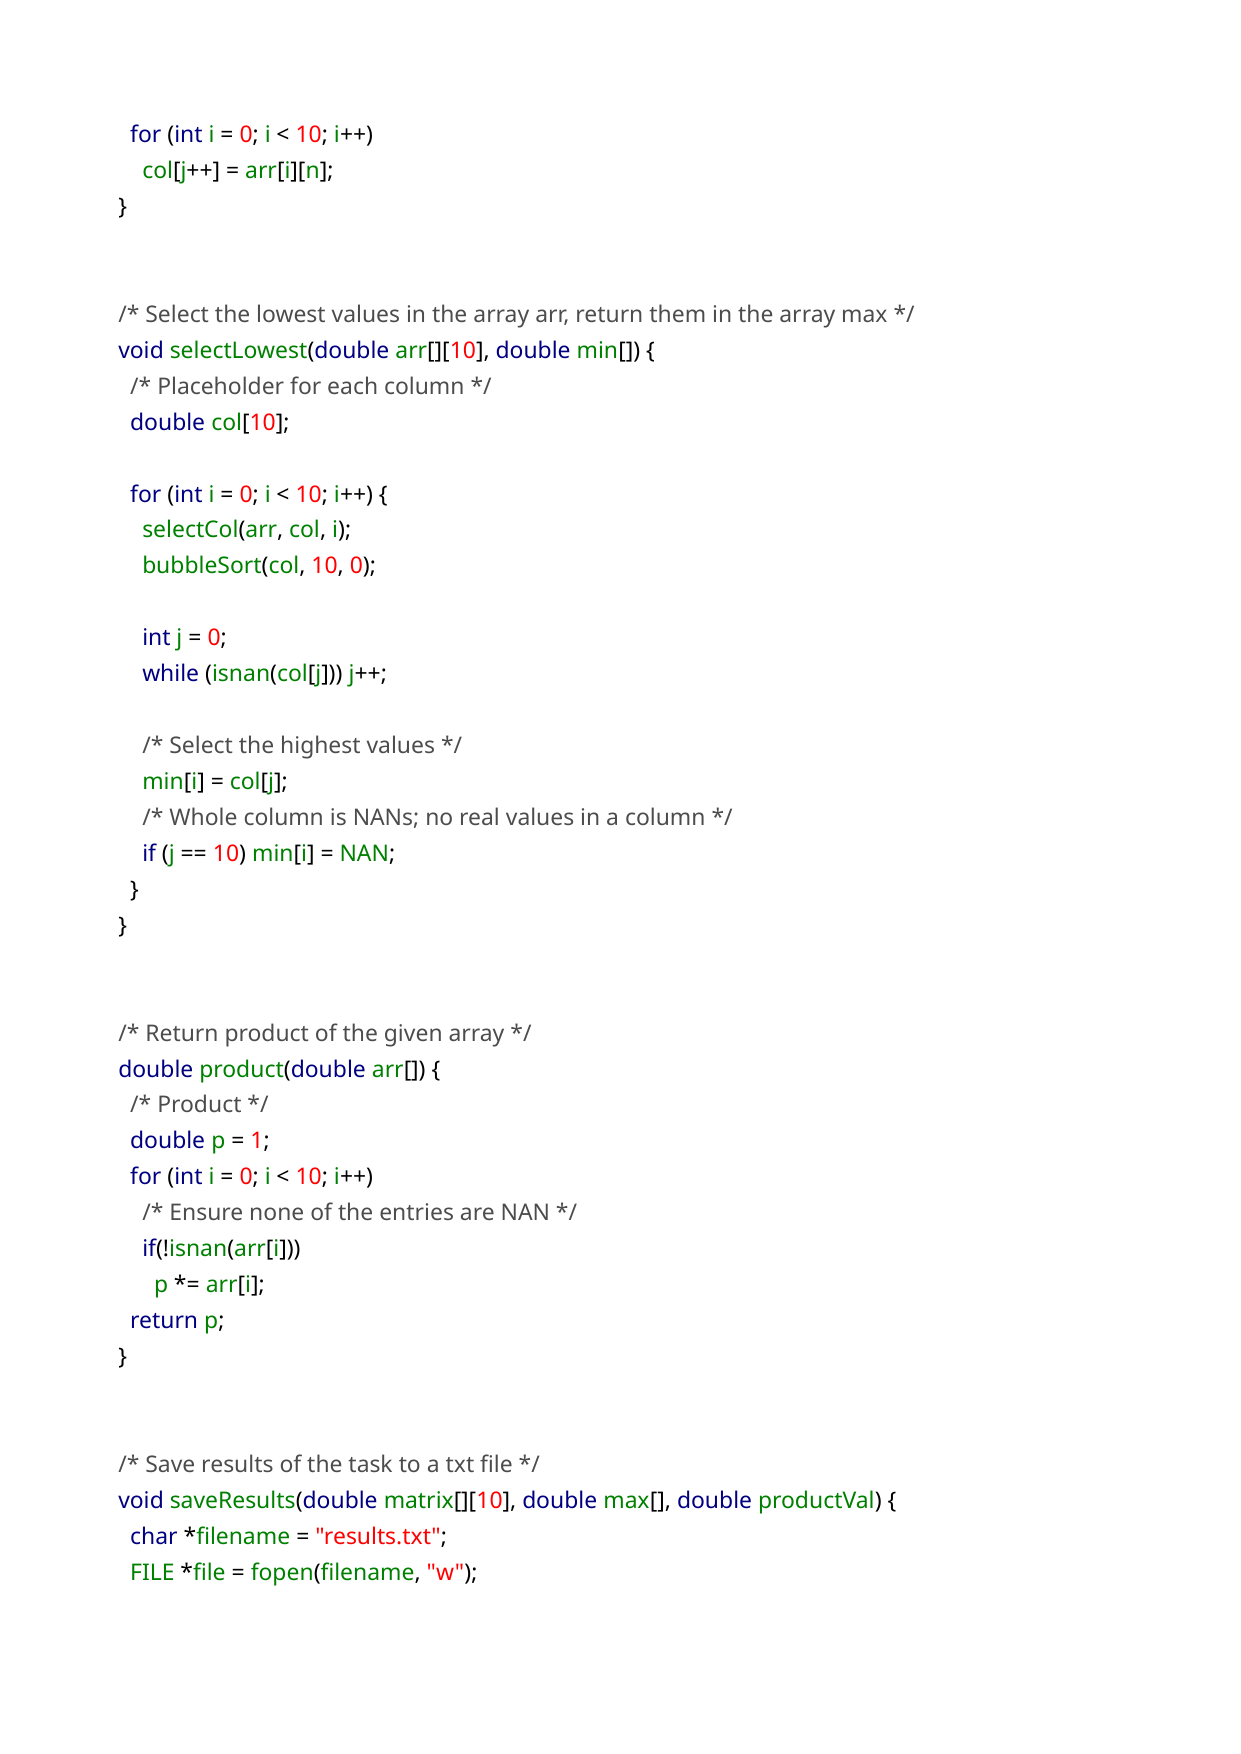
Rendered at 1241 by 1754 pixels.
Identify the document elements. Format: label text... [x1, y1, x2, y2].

text } [118, 1340, 1122, 1371]
text selectCol(arr, col, i); [118, 513, 1122, 545]
text /* Ensure none of the entries are NAN */ [118, 1196, 1122, 1227]
text /* Save results of the task to a txt file */ [118, 1448, 1122, 1479]
text min[i] = col[j]; [118, 765, 1122, 796]
text char *filename = "results.txt"; [118, 1520, 1122, 1551]
text /* Select the lowest values in the array arr, return them in the array max */ [118, 298, 1122, 329]
text /* Product */ [118, 1088, 1122, 1120]
text } [118, 909, 1122, 940]
text int j = 0; [118, 621, 1122, 652]
text bubbleSort(col, 10, 0); [118, 549, 1122, 581]
text double p = 1; [118, 1124, 1122, 1156]
text /* Placeholder for each column */ [118, 370, 1122, 401]
text } [118, 190, 1122, 221]
text for (int i = 0; i < 10; i++) [118, 1160, 1122, 1192]
text /* Whole column is NANs; no real values in a column */ [118, 801, 1122, 832]
text /* Select the highest values */ [118, 729, 1122, 760]
text void saveResults(double matrix[][10], double max[], double productVal) { [118, 1484, 1122, 1515]
text double product(double arr[]) { [118, 1052, 1122, 1084]
text p *= arr[i]; [118, 1268, 1122, 1299]
text for (int i = 0; i < 10; i++) { [118, 477, 1122, 509]
text while (isnan(col[j])) j++; [118, 657, 1122, 688]
text FILE *file = fopen(filename, "w"); [118, 1556, 1122, 1587]
text } [118, 873, 1122, 904]
text /* Return product of the given array */ [118, 1017, 1122, 1048]
text for (int i = 0; i < 10; i++) [118, 118, 1122, 149]
text if(!isnan(arr[i])) [118, 1232, 1122, 1263]
text return p; [118, 1304, 1122, 1335]
text if (j == 10) min[i] = NAN; [118, 837, 1122, 868]
text col[j++] = arr[i][n]; [118, 154, 1122, 185]
text void selectLowest(double arr[][10], double min[]) { [118, 334, 1122, 365]
text double col[10]; [118, 406, 1122, 437]
